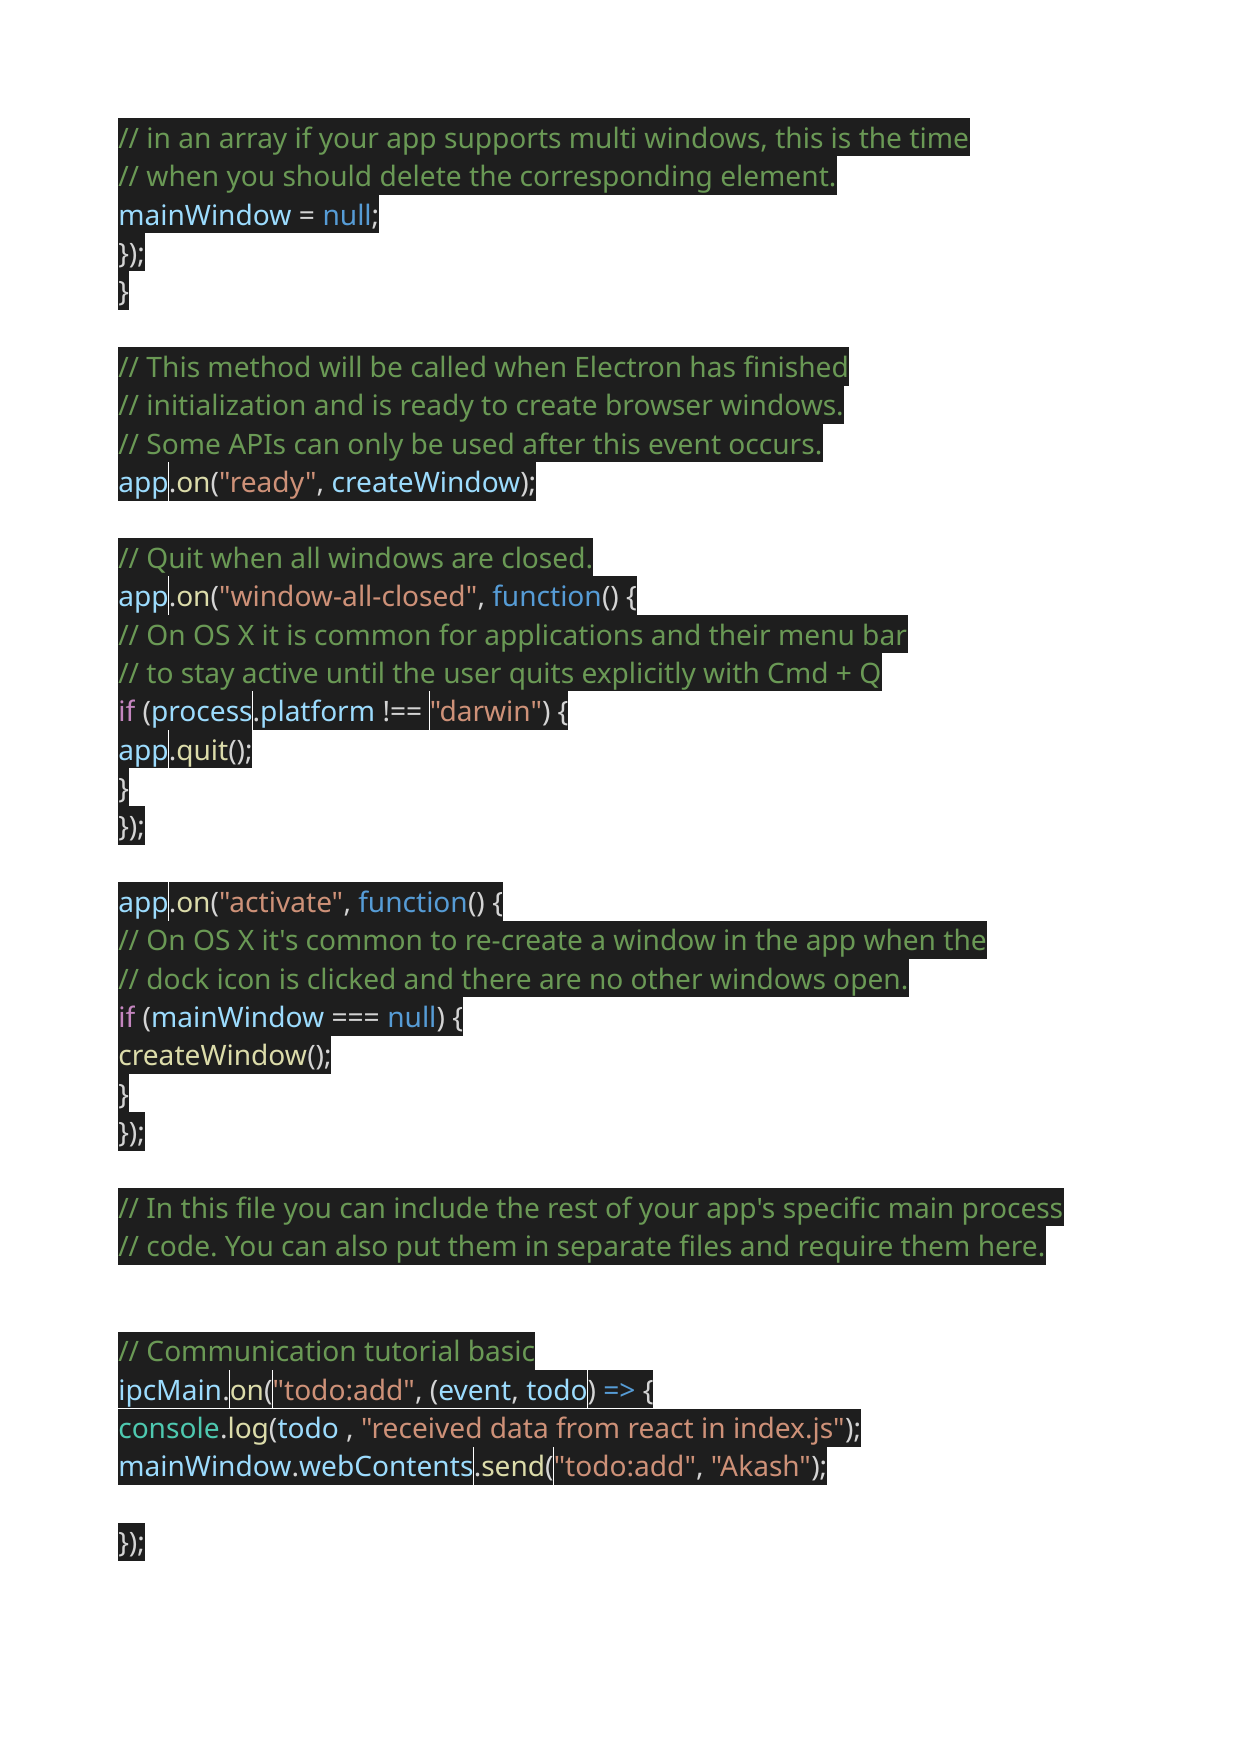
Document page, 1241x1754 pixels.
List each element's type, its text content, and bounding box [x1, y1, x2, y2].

text // code. You can also put them in separate files and require them here. [118, 1226, 1122, 1265]
text // dock icon is clicked and there are no other windows open. [118, 959, 1122, 997]
text // On OS X it is common for applications and their menu bar [118, 615, 1122, 653]
text // On OS X it's common to re-create a window in the app when the [118, 921, 1122, 959]
text if (process.platform !== "darwin") { [118, 691, 1122, 730]
text } [118, 271, 1122, 310]
text // Some APIs can only be used after this event occurs. [118, 424, 1122, 462]
text // initialization and is ready to create browser windows. [118, 386, 1122, 424]
text } [118, 768, 1122, 806]
text // in an array if your app supports multi windows, this is the time [118, 118, 1122, 156]
text console.log(todo , "received data from react in index.js"); [118, 1408, 1122, 1447]
text }); [118, 1112, 1122, 1151]
text // Quit when all windows are closed. [118, 538, 1122, 576]
text }); [118, 806, 1122, 845]
text if (mainWindow === null) { [118, 997, 1122, 1036]
text mainWindow.webContents.send("todo:add", "Akash"); [118, 1447, 1122, 1485]
text // This method will be called when Electron has finished [118, 347, 1122, 386]
text }); [118, 233, 1122, 271]
text app.on("ready", createWindow); [118, 462, 1122, 501]
text // Communication tutorial basic [118, 1332, 1122, 1370]
text app.on("window-all-closed", function() { [118, 576, 1122, 615]
text // when you should delete the corresponding element. [118, 156, 1122, 195]
text }); [118, 1523, 1122, 1561]
text createWindow(); [118, 1036, 1122, 1074]
text mainWindow = null; [118, 195, 1122, 233]
text // In this file you can include the rest of your app's specific main process [118, 1188, 1122, 1226]
text // to stay active until the user quits explicitly with Cmd + Q [118, 653, 1122, 691]
text app.quit(); [118, 730, 1122, 768]
text } [118, 1074, 1122, 1112]
text ipcMain.on("todo:add", (event, todo) => { [118, 1370, 1122, 1408]
text app.on("activate", function() { [118, 882, 1122, 921]
